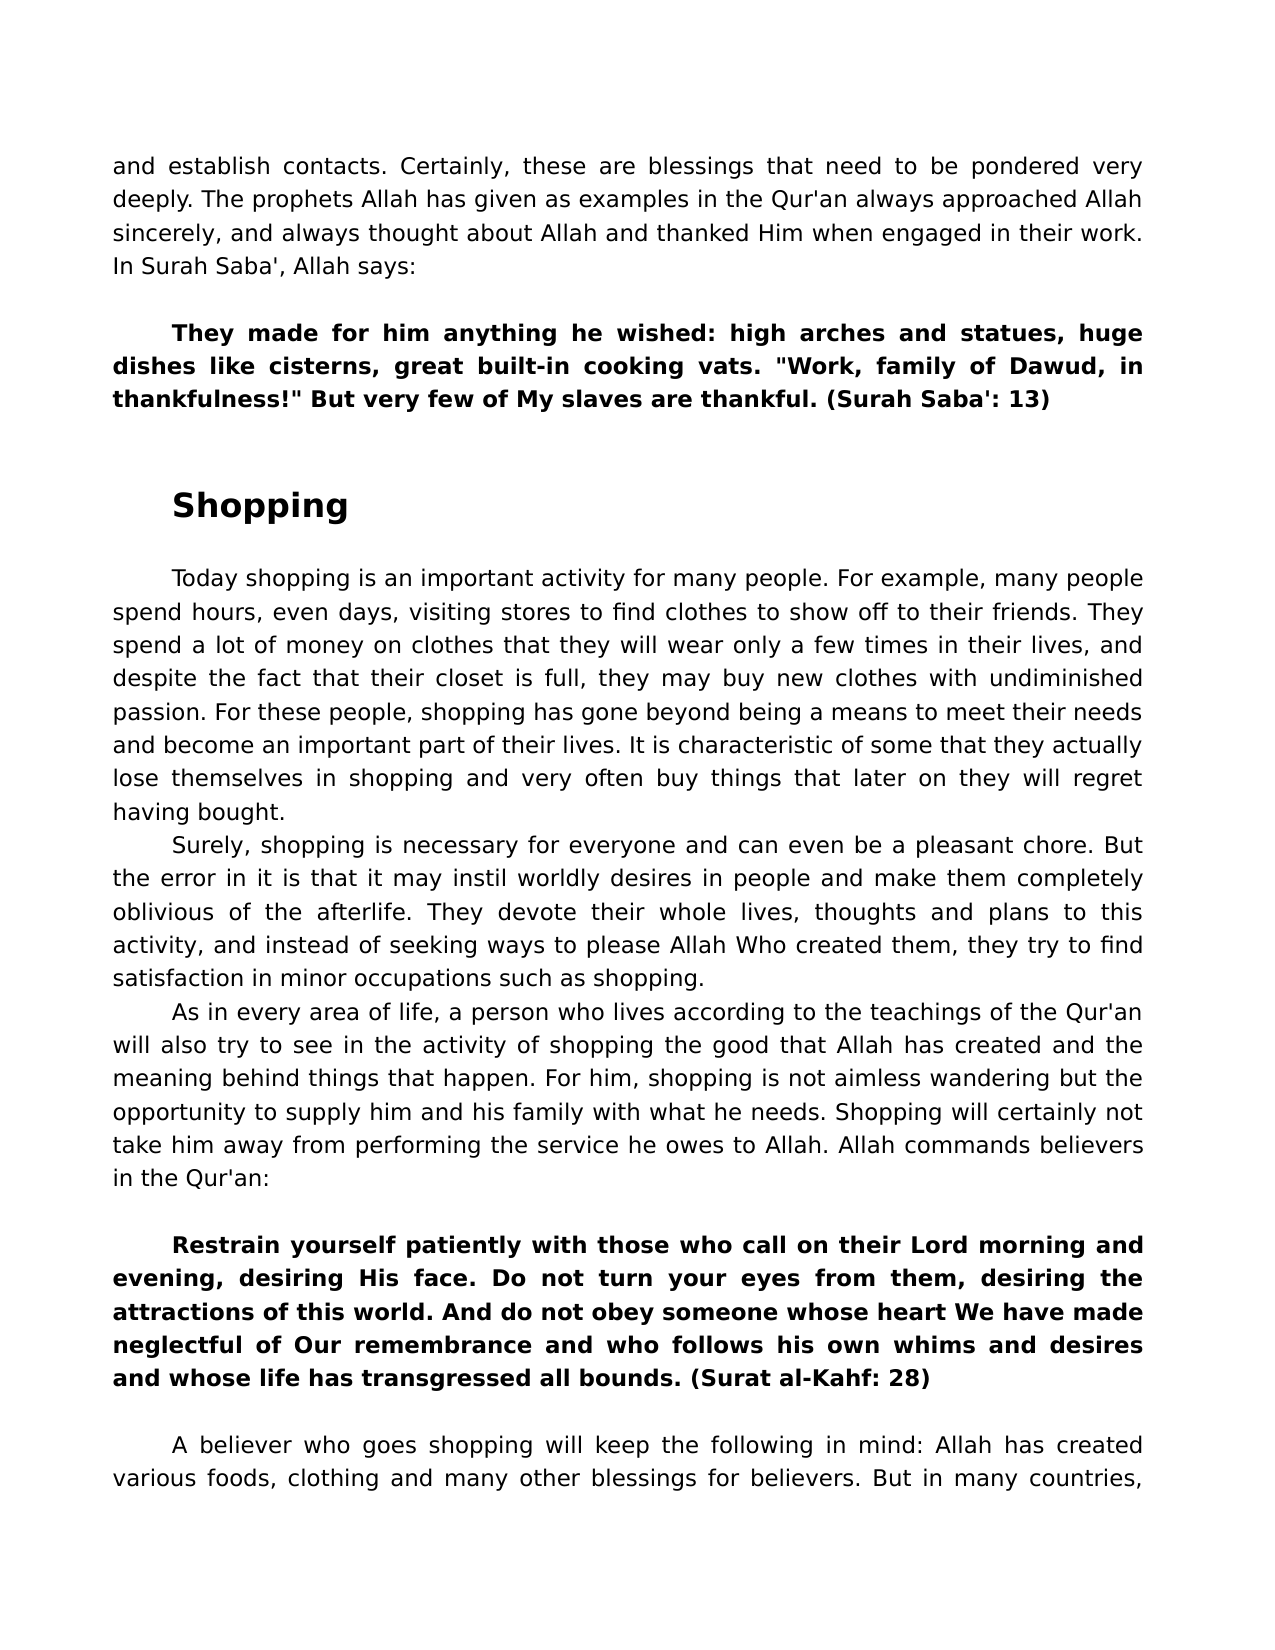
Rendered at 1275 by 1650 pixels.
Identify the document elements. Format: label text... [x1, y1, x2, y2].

text As in every area of life, a person who lives according to the teachings of the Qur'an will also try to see in the activity of shopping the good that Allah has created and the meaning behind things that happen. For him, shopping is not aimless wandering but the opportunity to supply him and his family with what he needs. Shopping will certainly not take him away from performing the service he owes to Allah. Allah commands believers in the Qur'an: [112, 993, 1145, 1193]
text Shopping [112, 481, 1145, 527]
text Today shopping is an important activity for many people. For example, many people spend hours, even days, visiting stores to find clothes to show off to their friends. They spend a lot of money on clothes that they will wear only a few times in their lives, and despite the fact that their closet is full, they may buy new clothes with undiminished passion. For these people, shopping has gone beyond being a means to meet their needs and become an important part of their lives. It is characteristic of some that they actually lose themselves in shopping and very often buy things that later on they will regret having bought. [112, 560, 1145, 827]
text A believer who goes shopping will keep the following in mind: Allah has created various foods, clothing and many other blessings for believers. But in many countries, [112, 1427, 1145, 1493]
text Restrain yourself patiently with those who call on their Lord morning and evening, desiring His face. Do not turn your eyes from them, desiring the attractions of this world. And do not obey someone whose heart We have made neglectful of Our remembrance and who follows his own whims and desires and whose life has transgressed all bounds. (Surat al-Kahf: 28) [112, 1227, 1145, 1393]
text They made for him anything he wished: high arches and statues, huge dishes like cisterns, great built-in cooking vats. "Work, family of Dawud, in thankfulness!" But very few of My slaves are thankful. (Surah Saba': 13) [112, 314, 1145, 414]
text Surely, shopping is necessary for everyone and can even be a pleasant chore. But the error in it is that it may instil worldly desires in people and make them completely oblivious of the afterlife. They devote their whole lives, thoughts and plans to this activity, and instead of seeking ways to please Allah Who created them, they try to find satisfaction in minor occupations such as shopping. [112, 827, 1145, 993]
text and establish contacts. Certainly, these are blessings that need to be pondered very deeply. The prophets Allah has given as examples in the Qur'an always approached Allah sincerely, and always thought about Allah and thanked Him when engaged in their work. In Surah Saba', Allah says: [112, 148, 1145, 281]
